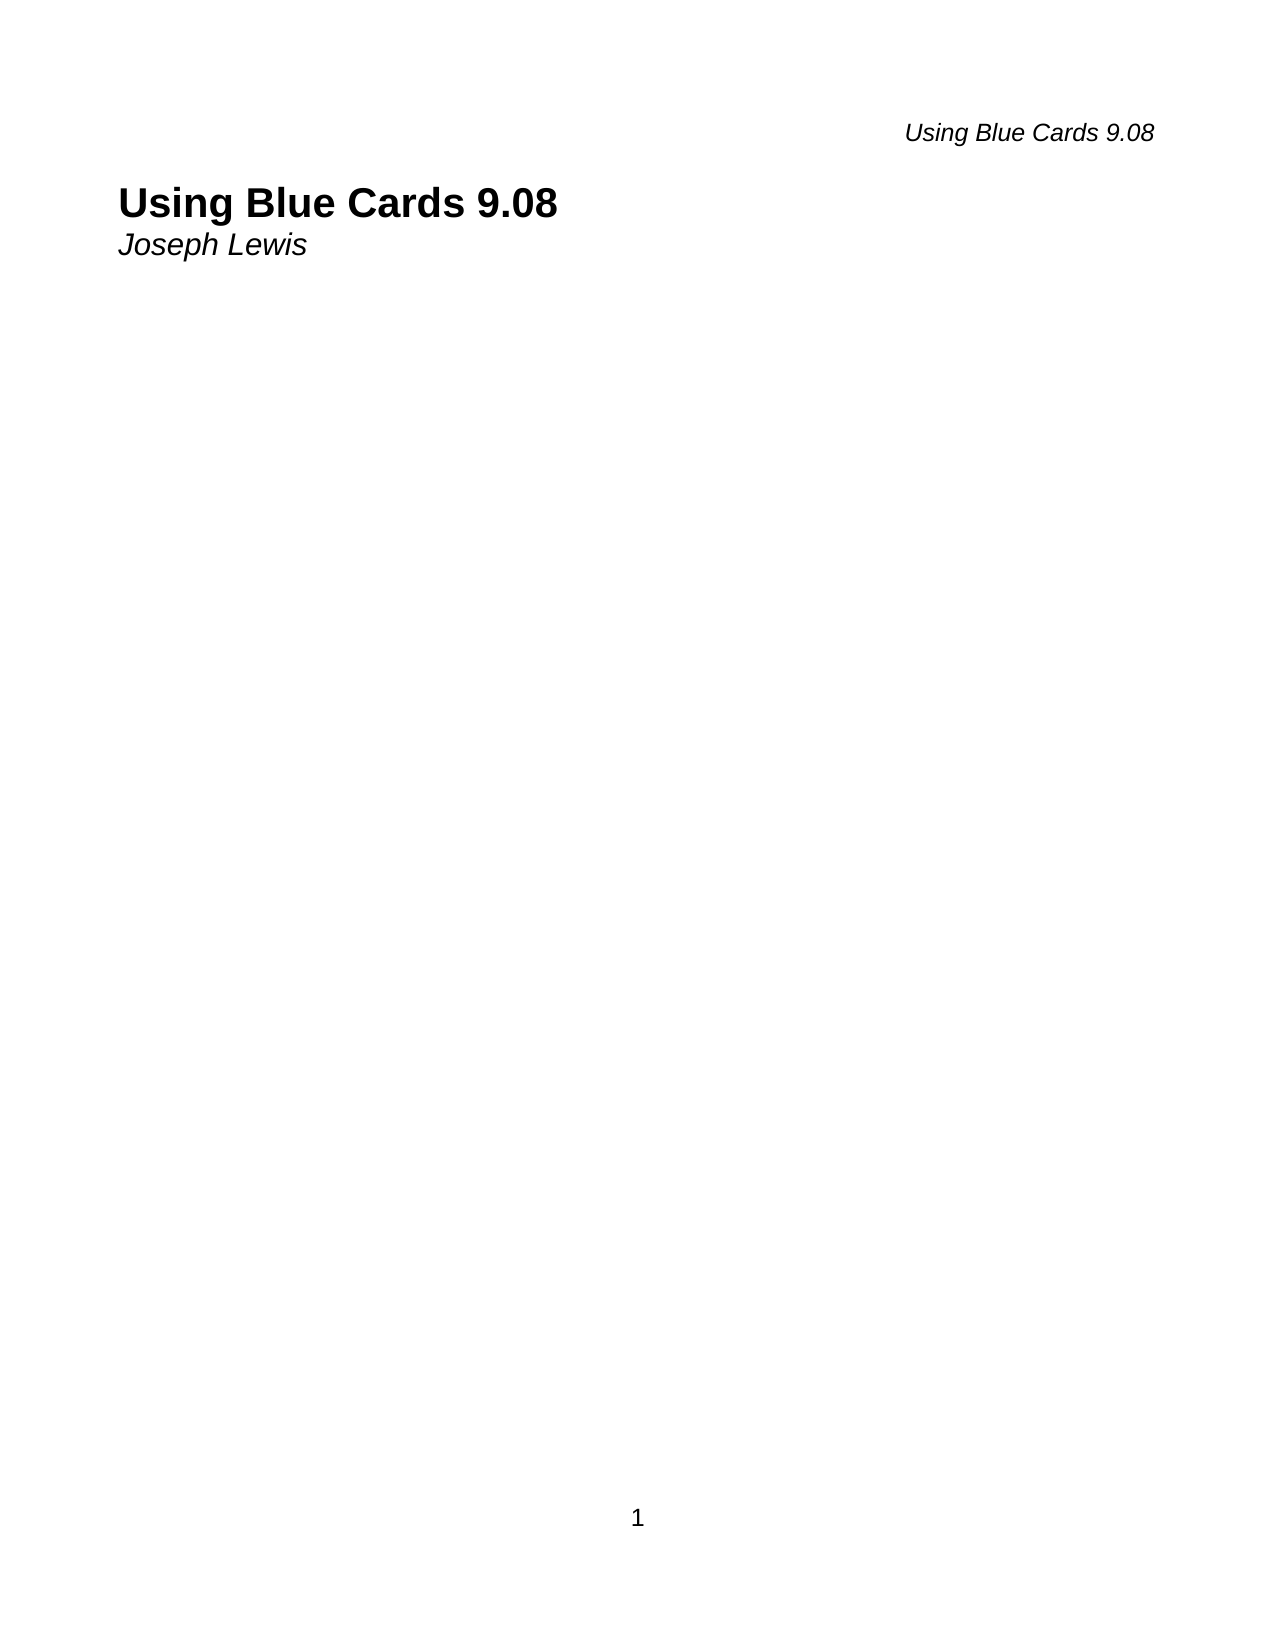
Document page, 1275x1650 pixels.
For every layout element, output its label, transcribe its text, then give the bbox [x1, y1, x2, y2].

title Using Blue Cards 9.08 [118, 178, 1157, 226]
text Joseph Lewis [118, 226, 1157, 262]
